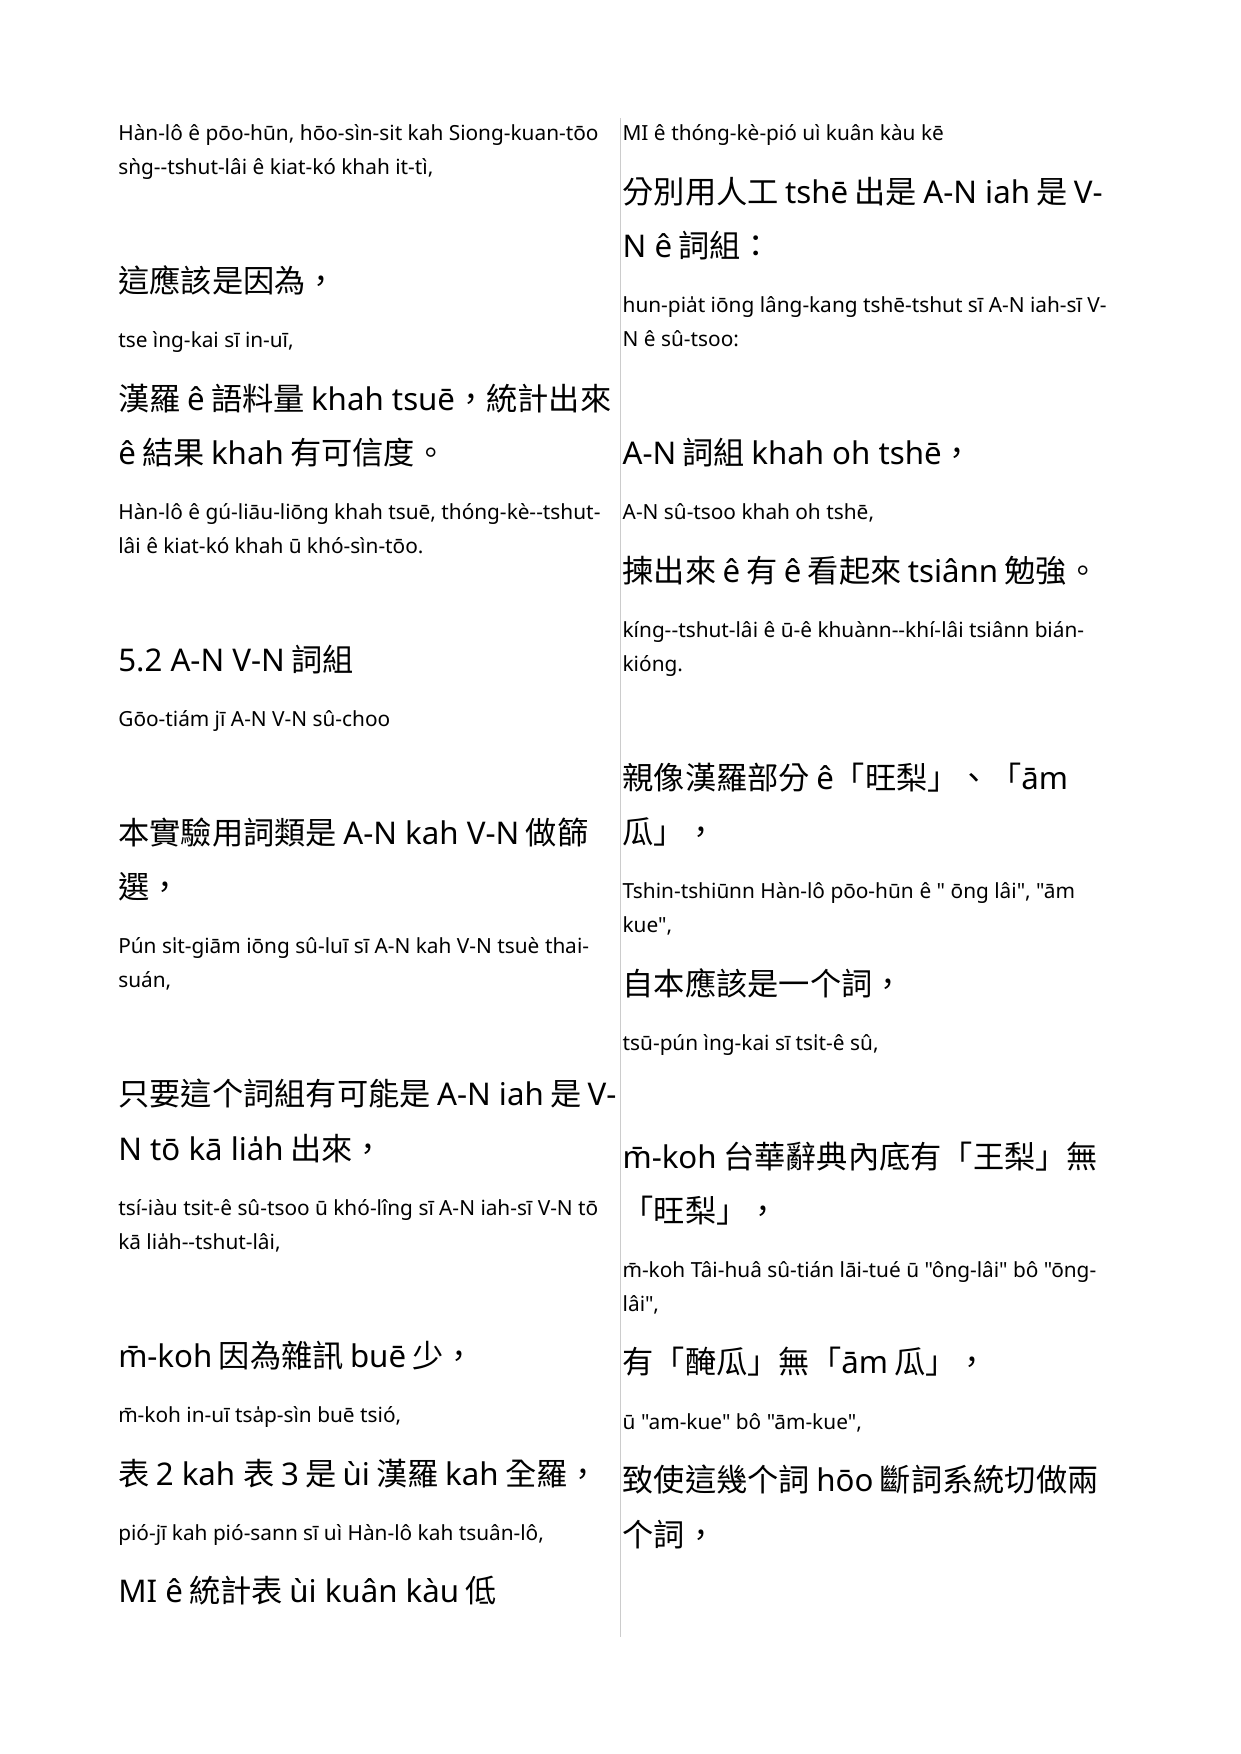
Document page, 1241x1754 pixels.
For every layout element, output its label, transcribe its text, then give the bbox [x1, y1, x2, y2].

text 自本應該是一个詞， [622, 959, 1122, 1004]
text 只要這个詞組有可能是A-N iah是V-N tō kā lia̍h出來， [118, 1069, 618, 1169]
text Hàn-lô ê gú-liāu-liōng khah tsuē, thóng-kè--tshut-lâi ê kiat-kó khah ū khó-sìn-tōo. [118, 497, 618, 559]
text hun-pia̍t iōng lâng-kang tshē-tshut sī A-N iah-sī V-N ê sû-tsoo: [622, 290, 1122, 353]
text m̄-koh因為雜訊buē少， [118, 1331, 618, 1377]
text 致使這幾个詞hōo斷詞系統切做兩个詞， [622, 1455, 1122, 1555]
text tsí-iàu tsit-ê sû-tsoo ū khó-lîng sī A-N iah-sī V-N tō kā lia̍h--tshut-lâi, [118, 1193, 618, 1256]
text Tshin-tshiūnn Hàn-lô pōo-hūn ê " ōng lâi", "ām kue", [622, 876, 1122, 939]
text m̄-koh in-uī tsa̍p-sìn buē tsió, [118, 1400, 618, 1429]
text m̄-koh台華辭典內底有「王梨」無「旺梨」， [622, 1132, 1122, 1231]
text MI ê統計表ùi kuân kàu低 [118, 1567, 618, 1612]
text ū "am-kue" bô "ām-kue", [622, 1407, 1122, 1435]
text 有「醃瓜」無「ām瓜」， [622, 1338, 1122, 1383]
text 這應該是因為， [118, 256, 618, 301]
text 表2 kah 表3是ùi漢羅kah全羅， [118, 1449, 618, 1494]
text tse ìng-kai sī in-uī, [118, 325, 618, 353]
text A-N sû-tsoo khah oh tshē, [622, 497, 1122, 526]
text 5.2 A-N V-N詞組 [118, 635, 618, 681]
text Hàn-lô ê pōo-hūn, hōo-sìn-sit kah Siong-kuan-tōo sǹg--tshut-lâi ê kiat-kó khah it-tì, [118, 118, 618, 181]
text Pún si̍t-giām iōng sû-luī sī A-N kah V-N tsuè thai-suán, [118, 931, 618, 994]
text pió-jī kah pió-sann sī uì Hàn-lô kah tsuân-lô, [118, 1518, 618, 1546]
text A-N詞組khah oh tshē， [622, 428, 1122, 474]
text 本實驗用詞類是A-N kah V-N做篩選， [118, 808, 618, 908]
text tsū-pún ìng-kai sī tsi̍t-ê sû, [622, 1028, 1122, 1056]
text 親像漢羅部分ê「旺梨」、「ām 瓜」， [622, 753, 1122, 853]
text 揀出來ê有ê看起來tsiânn勉強。 [622, 546, 1122, 591]
text Gōo-tiám jī A-N V-N sû-choo [118, 704, 618, 733]
text m̄-koh Tâi-huâ sû-tián lāi-tué ū "ông-lâi" bô "ōng-lâi", [622, 1255, 1122, 1317]
text 分別用人工tshē出是A-N iah是V-N ê詞組： [622, 167, 1122, 267]
text MI ê thóng-kè-pió uì kuân kàu kē [622, 118, 1122, 147]
text kíng--tshut-lâi ê ū-ê khuànn--khí-lâi tsiânn bián-kióng. [622, 615, 1122, 678]
text 漢羅ê語料量khah tsuē，統計出來ê結果khah有可信度。 [118, 374, 618, 473]
